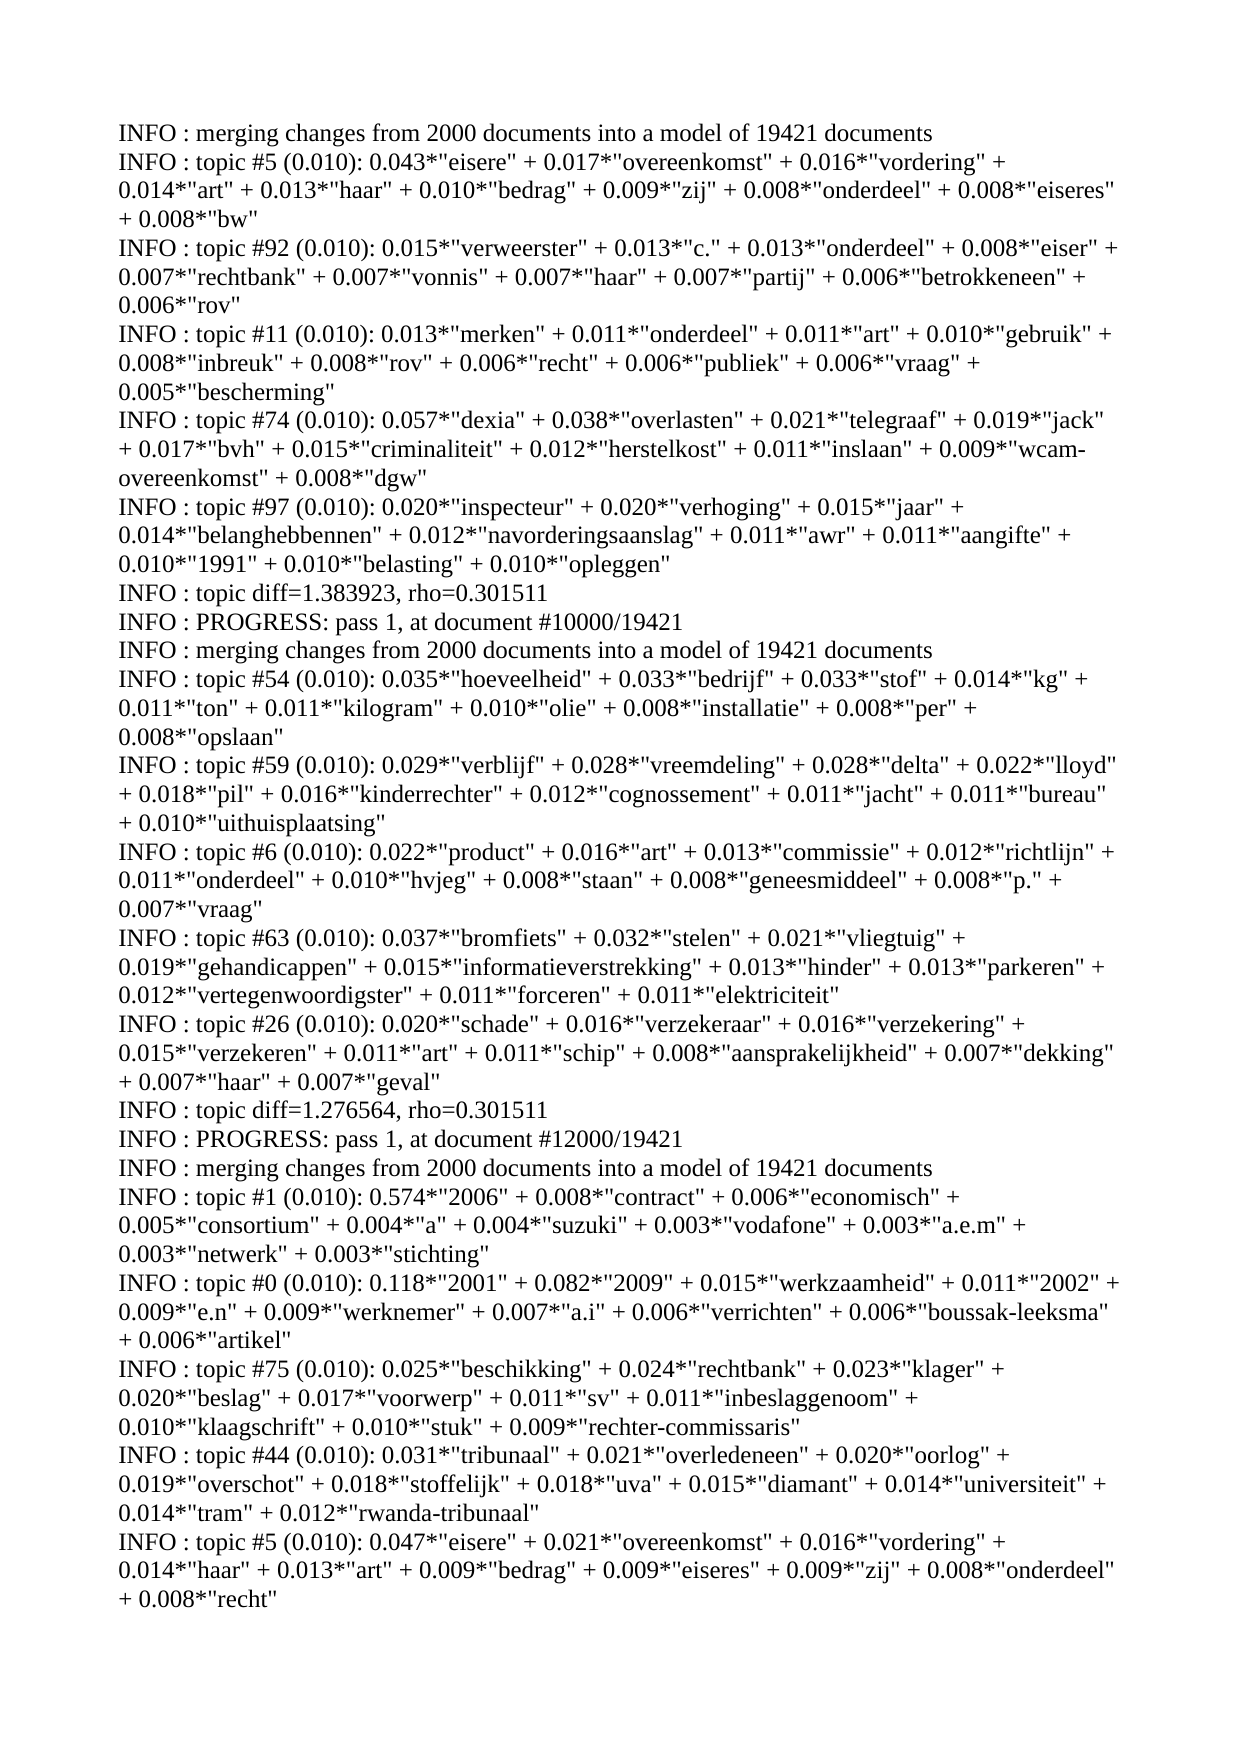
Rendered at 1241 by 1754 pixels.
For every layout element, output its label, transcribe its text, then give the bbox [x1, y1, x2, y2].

text INFO : topic #0 (0.010): 0.118*"2001" + 0.082*"2009" + 0.015*"werkzaamheid" + 0.011*"2002" + 0.009*"e.n" + 0.009*"werknemer" + 0.007*"a.i" + 0.006*"verrichten" + 0.006*"boussak-leeksma" + 0.006*"artikel" [118, 1268, 1122, 1354]
text INFO : topic diff=1.276564, rho=0.301511 [118, 1096, 1122, 1124]
text INFO : topic #1 (0.010): 0.574*"2006" + 0.008*"contract" + 0.006*"economisch" + 0.005*"consortium" + 0.004*"a" + 0.004*"suzuki" + 0.003*"vodafone" + 0.003*"a.e.m" + 0.003*"netwerk" + 0.003*"stichting" [118, 1182, 1122, 1268]
text INFO : PROGRESS: pass 1, at document #12000/19421 [118, 1124, 1122, 1153]
text INFO : topic #44 (0.010): 0.031*"tribunaal" + 0.021*"overledeneen" + 0.020*"oorlog" + 0.019*"overschot" + 0.018*"stoffelijk" + 0.018*"uva" + 0.015*"diamant" + 0.014*"universiteit" + 0.014*"tram" + 0.012*"rwanda-tribunaal" [118, 1441, 1122, 1527]
text INFO : topic #59 (0.010): 0.029*"verblijf" + 0.028*"vreemdeling" + 0.028*"delta" + 0.022*"lloyd" + 0.018*"pil" + 0.016*"kinderrechter" + 0.012*"cognossement" + 0.011*"jacht" + 0.011*"bureau" + 0.010*"uithuisplaatsing" [118, 751, 1122, 837]
text INFO : topic diff=1.383923, rho=0.301511 [118, 578, 1122, 607]
text INFO : merging changes from 2000 documents into a model of 19421 documents [118, 118, 1122, 147]
text INFO : topic #11 (0.010): 0.013*"merken" + 0.011*"onderdeel" + 0.011*"art" + 0.010*"gebruik" + 0.008*"inbreuk" + 0.008*"rov" + 0.006*"recht" + 0.006*"publiek" + 0.006*"vraag" + 0.005*"bescherming" [118, 319, 1122, 406]
text INFO : topic #6 (0.010): 0.022*"product" + 0.016*"art" + 0.013*"commissie" + 0.012*"richtlijn" + 0.011*"onderdeel" + 0.010*"hvjeg" + 0.008*"staan" + 0.008*"geneesmiddeel" + 0.008*"p." + 0.007*"vraag" [118, 837, 1122, 923]
text INFO : topic #92 (0.010): 0.015*"verweerster" + 0.013*"c." + 0.013*"onderdeel" + 0.008*"eiser" + 0.007*"rechtbank" + 0.007*"vonnis" + 0.007*"haar" + 0.007*"partij" + 0.006*"betrokkeneen" + 0.006*"rov" [118, 233, 1122, 319]
text INFO : topic #74 (0.010): 0.057*"dexia" + 0.038*"overlasten" + 0.021*"telegraaf" + 0.019*"jack" + 0.017*"bvh" + 0.015*"criminaliteit" + 0.012*"herstelkost" + 0.011*"inslaan" + 0.009*"wcam-overeenkomst" + 0.008*"dgw" [118, 406, 1122, 492]
text INFO : topic #5 (0.010): 0.047*"eisere" + 0.021*"overeenkomst" + 0.016*"vordering" + 0.014*"haar" + 0.013*"art" + 0.009*"bedrag" + 0.009*"eiseres" + 0.009*"zij" + 0.008*"onderdeel" + 0.008*"recht" [118, 1527, 1122, 1613]
text INFO : merging changes from 2000 documents into a model of 19421 documents [118, 1153, 1122, 1182]
text INFO : topic #75 (0.010): 0.025*"beschikking" + 0.024*"rechtbank" + 0.023*"klager" + 0.020*"beslag" + 0.017*"voorwerp" + 0.011*"sv" + 0.011*"inbeslaggenoom" + 0.010*"klaagschrift" + 0.010*"stuk" + 0.009*"rechter-commissaris" [118, 1354, 1122, 1441]
text INFO : topic #54 (0.010): 0.035*"hoeveelheid" + 0.033*"bedrijf" + 0.033*"stof" + 0.014*"kg" + 0.011*"ton" + 0.011*"kilogram" + 0.010*"olie" + 0.008*"installatie" + 0.008*"per" + 0.008*"opslaan" [118, 664, 1122, 751]
text INFO : topic #5 (0.010): 0.043*"eisere" + 0.017*"overeenkomst" + 0.016*"vordering" + 0.014*"art" + 0.013*"haar" + 0.010*"bedrag" + 0.009*"zij" + 0.008*"onderdeel" + 0.008*"eiseres" + 0.008*"bw" [118, 147, 1122, 233]
text INFO : topic #97 (0.010): 0.020*"inspecteur" + 0.020*"verhoging" + 0.015*"jaar" + 0.014*"belanghebbennen" + 0.012*"navorderingsaanslag" + 0.011*"awr" + 0.011*"aangifte" + 0.010*"1991" + 0.010*"belasting" + 0.010*"opleggen" [118, 492, 1122, 578]
text INFO : topic #63 (0.010): 0.037*"bromfiets" + 0.032*"stelen" + 0.021*"vliegtuig" + 0.019*"gehandicappen" + 0.015*"informatieverstrekking" + 0.013*"hinder" + 0.013*"parkeren" + 0.012*"vertegenwoordigster" + 0.011*"forceren" + 0.011*"elektriciteit" [118, 923, 1122, 1009]
text INFO : merging changes from 2000 documents into a model of 19421 documents [118, 636, 1122, 664]
text INFO : PROGRESS: pass 1, at document #10000/19421 [118, 607, 1122, 636]
text INFO : topic #26 (0.010): 0.020*"schade" + 0.016*"verzekeraar" + 0.016*"verzekering" + 0.015*"verzekeren" + 0.011*"art" + 0.011*"schip" + 0.008*"aansprakelijkheid" + 0.007*"dekking" + 0.007*"haar" + 0.007*"geval" [118, 1009, 1122, 1096]
